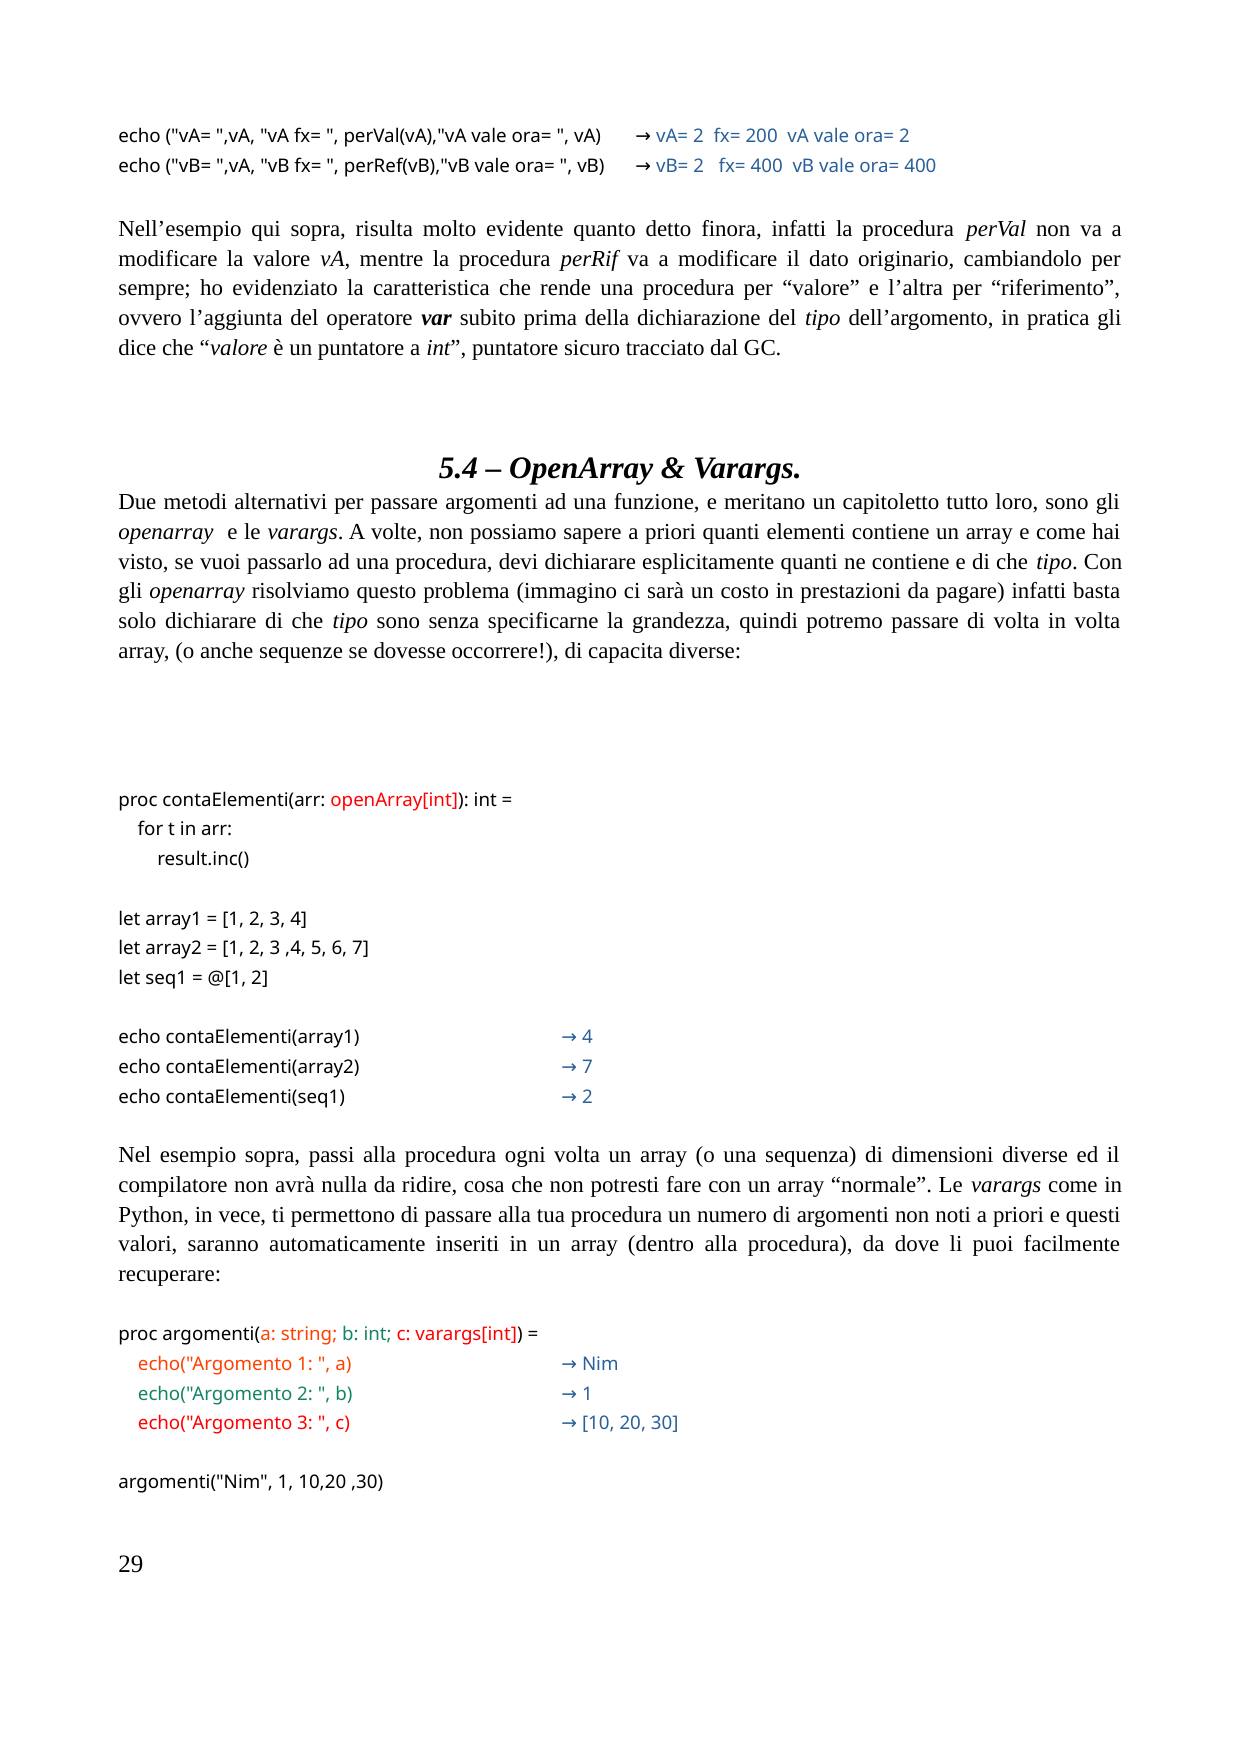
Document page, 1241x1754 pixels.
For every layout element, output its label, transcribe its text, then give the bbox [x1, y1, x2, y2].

text let array1 = [1, 2, 3, 4] [118, 901, 1122, 930]
text echo contaElementi(seq1) → 2 [118, 1079, 1122, 1108]
text proc argomenti(a: string; b: int; c: varargs[int]) = [118, 1316, 1122, 1346]
text echo contaElementi(array1) → 4 [118, 1019, 1122, 1049]
text proc contaElementi(arr: openArray[int]): int = [118, 782, 1122, 812]
text echo contaElementi(array2) → 7 [118, 1049, 1122, 1079]
text result.inc() [118, 841, 1122, 871]
text argomenti("Nim", 1, 10,20 ,30) [118, 1465, 1122, 1494]
text Due metodi alternativi per passare argomenti ad una funzione, e meritano un capitoletto tutto loro, sono gli openarray e le varargs. A volte, non possiamo sapere a priori quanti elementi contiene un array e come hai visto, se vuoi passarlo ad una procedura, devi dichiarare esplicitamente quanti ne contiene e di che tipo. Con gli openarray risolviamo questo problema (immagino ci sarà un costo in prestazioni da pagare) infatti basta solo dichiarare di che tipo sono senza specificarne la grandezza, quindi potremo passare di volta in volta array, (o anche sequenze se dovesse occorrere!), di capacita diverse: [118, 485, 1122, 663]
text let array2 = [1, 2, 3 ,4, 5, 6, 7] [118, 930, 1122, 960]
text Nel esempio sopra, passi alla procedura ogni volta un array (o una sequenza) di dimensioni diverse ed il compilatore non avrà nulla da ridire, cosa che non potresti fare con un array “normale”. Le varargs come in Python, in vece, ti permettono di passare alla tua procedura un numero di argomenti non noti a priori e questi valori, saranno automaticamente inseriti in un array (dentro alla procedura), da dove li puoi facilmente recuperare: [118, 1138, 1122, 1287]
text let seq1 = @[1, 2] [118, 960, 1122, 990]
text echo("Argomento 1: ", a) → Nim [118, 1346, 1122, 1376]
text 5.4 – OpenArray & Varargs. [118, 449, 1122, 485]
text echo("Argomento 2: ", b) → 1 [118, 1376, 1122, 1405]
text echo("Argomento 3: ", c) → [10, 20, 30] [118, 1405, 1122, 1435]
text Nell’esempio qui sopra, risulta molto evidente quanto detto finora, infatti la procedura perVal non va a modificare la valore vA, mentre la procedura perRif va a modificare il dato originario, cambiandolo per sempre; ho evidenziato la caratteristica che rende una procedura per “valore” e l’altra per “riferimento”, ovvero l’aggiunta del operatore var subito prima della dichiarazione del tipo dell’argomento, in pratica gli dice che “valore è un puntatore a int”, puntatore sicuro tracciato dal GC. [118, 212, 1122, 360]
text echo ("vA= ",vA, "vA fx= ", perVal(vA),"vA vale ora= ", vA) → vA= 2 fx= 200 vA vale ora= 2 echo ("vB= ",vA, "vB fx= ", perRef(vB),"vB vale ora= ", vB) → vB= 2 fx= 400 vB vale ora= 400 [118, 118, 1122, 212]
text for t in arr: [118, 812, 1122, 841]
